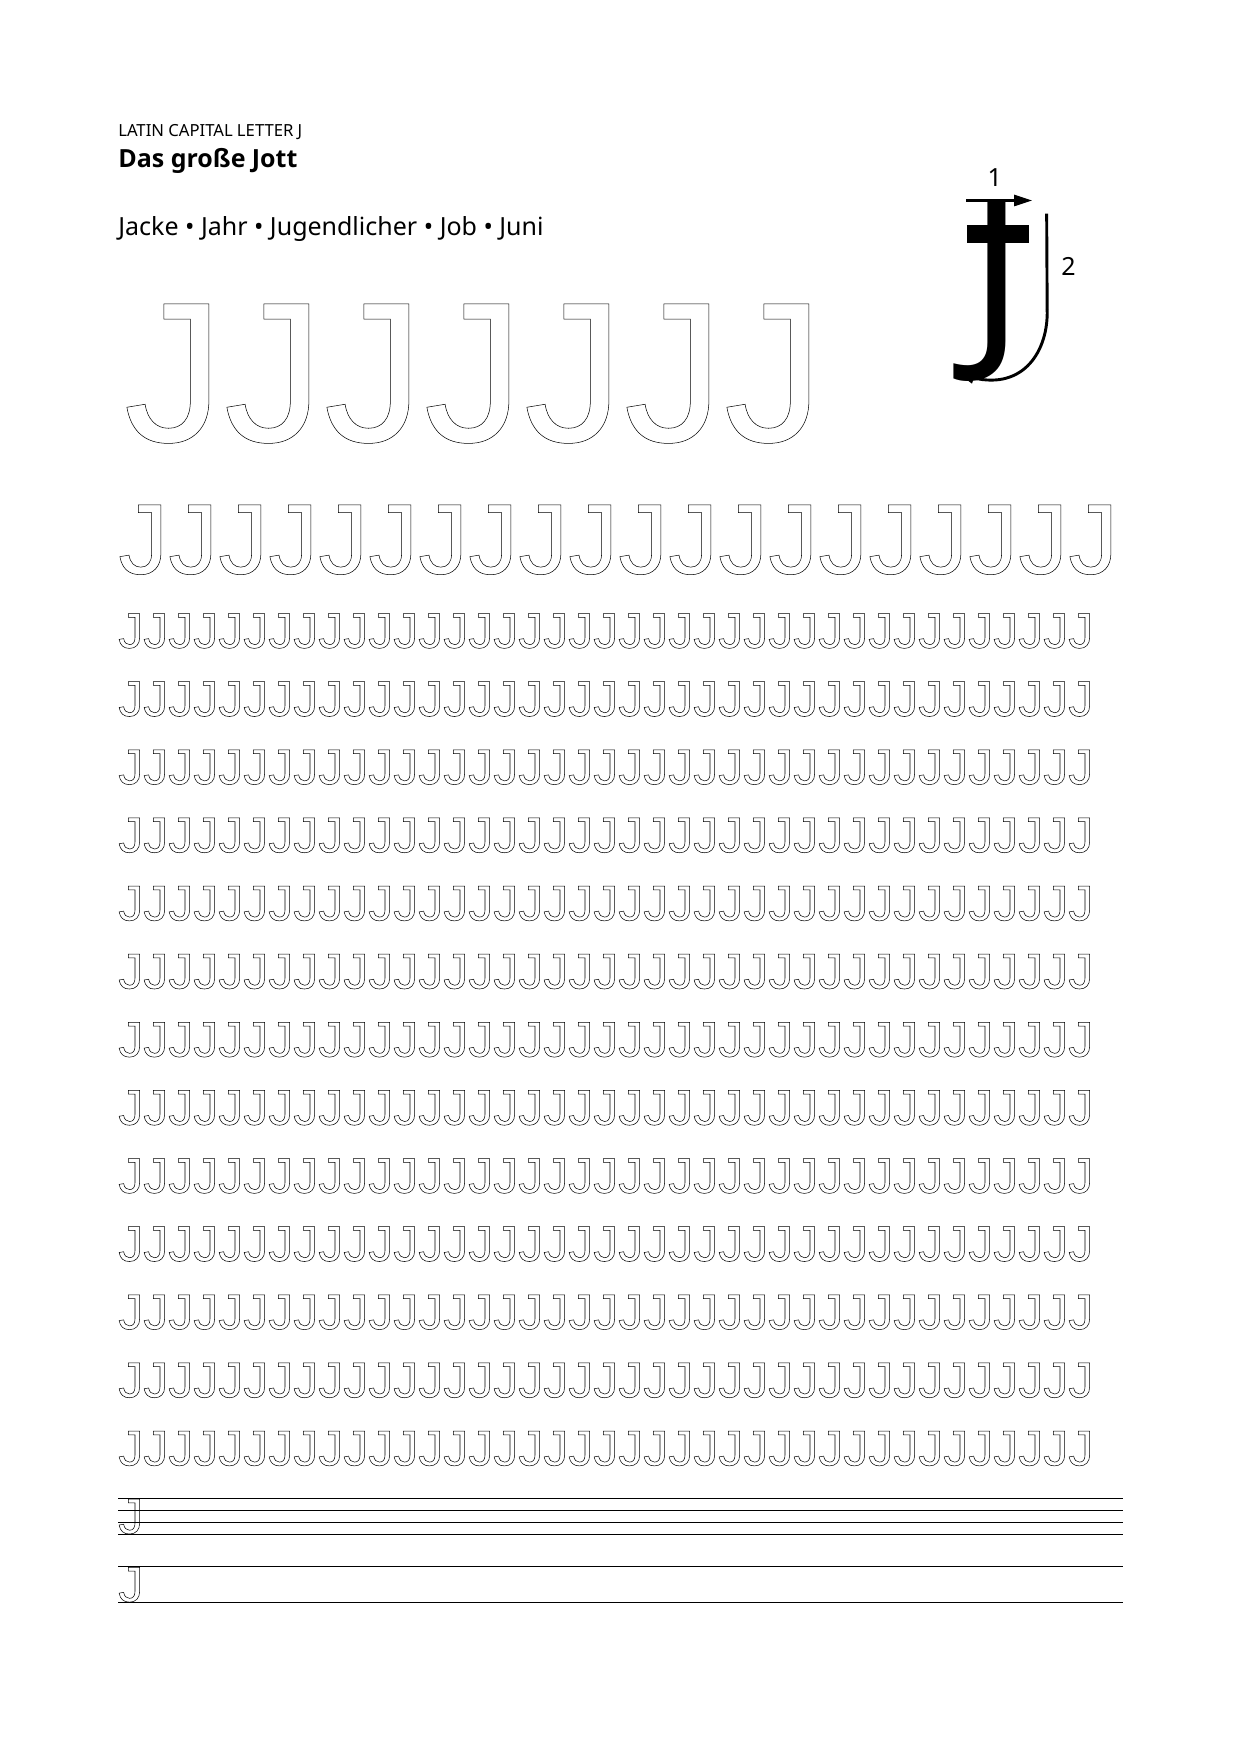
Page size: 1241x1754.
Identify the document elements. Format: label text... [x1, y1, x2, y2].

text JJJJJJJJJJJJJJJJJJJJJJJJJJJJJJJJJJJJJJJJ [118, 1071, 1122, 1139]
text JJJJJJJJJJJJJJJJJJJJJJJJJJJJJJJJJJJJJJJJ [118, 731, 1122, 799]
text JJJJJJJ [118, 243, 1122, 491]
text JJ [140, 1499, 147, 1510]
text JJJJJJJJJJJJJJJJJJJJJJJJJJJJJJJJJJJJJJJJ [118, 1276, 1122, 1344]
text JJ [118, 1511, 134, 1522]
text JJJJJJJJJJJJJJJJJJJJJJJJJJJJJJJJJJJJJJJJ [118, 1207, 1122, 1276]
text JJ [118, 1594, 123, 1602]
text JJJJJJJJJJJJJJJJJJJJJJJJJJJJJJJJJJJJJJJJ [118, 799, 1122, 867]
text JJJJJJJJJJJJJJJJJJJJJJJJJJJJJJJJJJJJJJJJ [118, 867, 1122, 935]
text JJ [140, 1511, 147, 1522]
text JJ [118, 1567, 134, 1597]
text JJ [118, 1499, 134, 1510]
text JJ [118, 1526, 124, 1534]
text JJ [153, 1523, 1122, 1534]
text JJ [135, 1567, 147, 1602]
text JJ [118, 1535, 1122, 1548]
text JJJJJJJJJJJJJJJJJJJJJJJJJJJJJJJJJJJJJJJJ [118, 1344, 1122, 1412]
text JJ [153, 1511, 1122, 1522]
text JJJJJJJJJJJJJJJJJJJJJJJJJJJJJJJJJJJJJJJJ [118, 1139, 1122, 1207]
text Jacke • Jahr • Jugendlicher • Job • Juni [118, 209, 987, 243]
text JJ [118, 1548, 1122, 1566]
text JJ [124, 1523, 134, 1529]
text JJ [153, 1499, 1122, 1510]
text LATIN CAPITAL LETTER J [118, 118, 1122, 141]
text JJ [153, 1567, 1122, 1602]
text JJ [118, 1480, 1122, 1498]
text JJJJJJJJJJJJJJJJJJJJ [118, 491, 1122, 594]
text JJJJJJJJJJJJJJJJJJJJJJJJJJJJJJJJJJJJJJJJ [118, 935, 1122, 1003]
text JJJJJJJJJJJJJJJJJJJJJJJJJJJJJJJJJJJJJJJJ [118, 1003, 1122, 1071]
text JJ [118, 1603, 1122, 1616]
text JJJJJJJJJJJJJJJJJJJJJJJJJJJJJJJJJJJJJJJJ [118, 662, 1122, 731]
text JJ [135, 1523, 147, 1534]
text JJJJJJJJJJJJJJJJJJJJJJJJJJJJJJJJJJJJJJJJ [118, 594, 1122, 662]
text JJJJJJJJJJJJJJJJJJJJJJJJJJJJJJJJJJJJJJJJ [118, 1412, 1122, 1480]
text [1005, 209, 1122, 243]
text Das große Jott [118, 141, 1122, 175]
